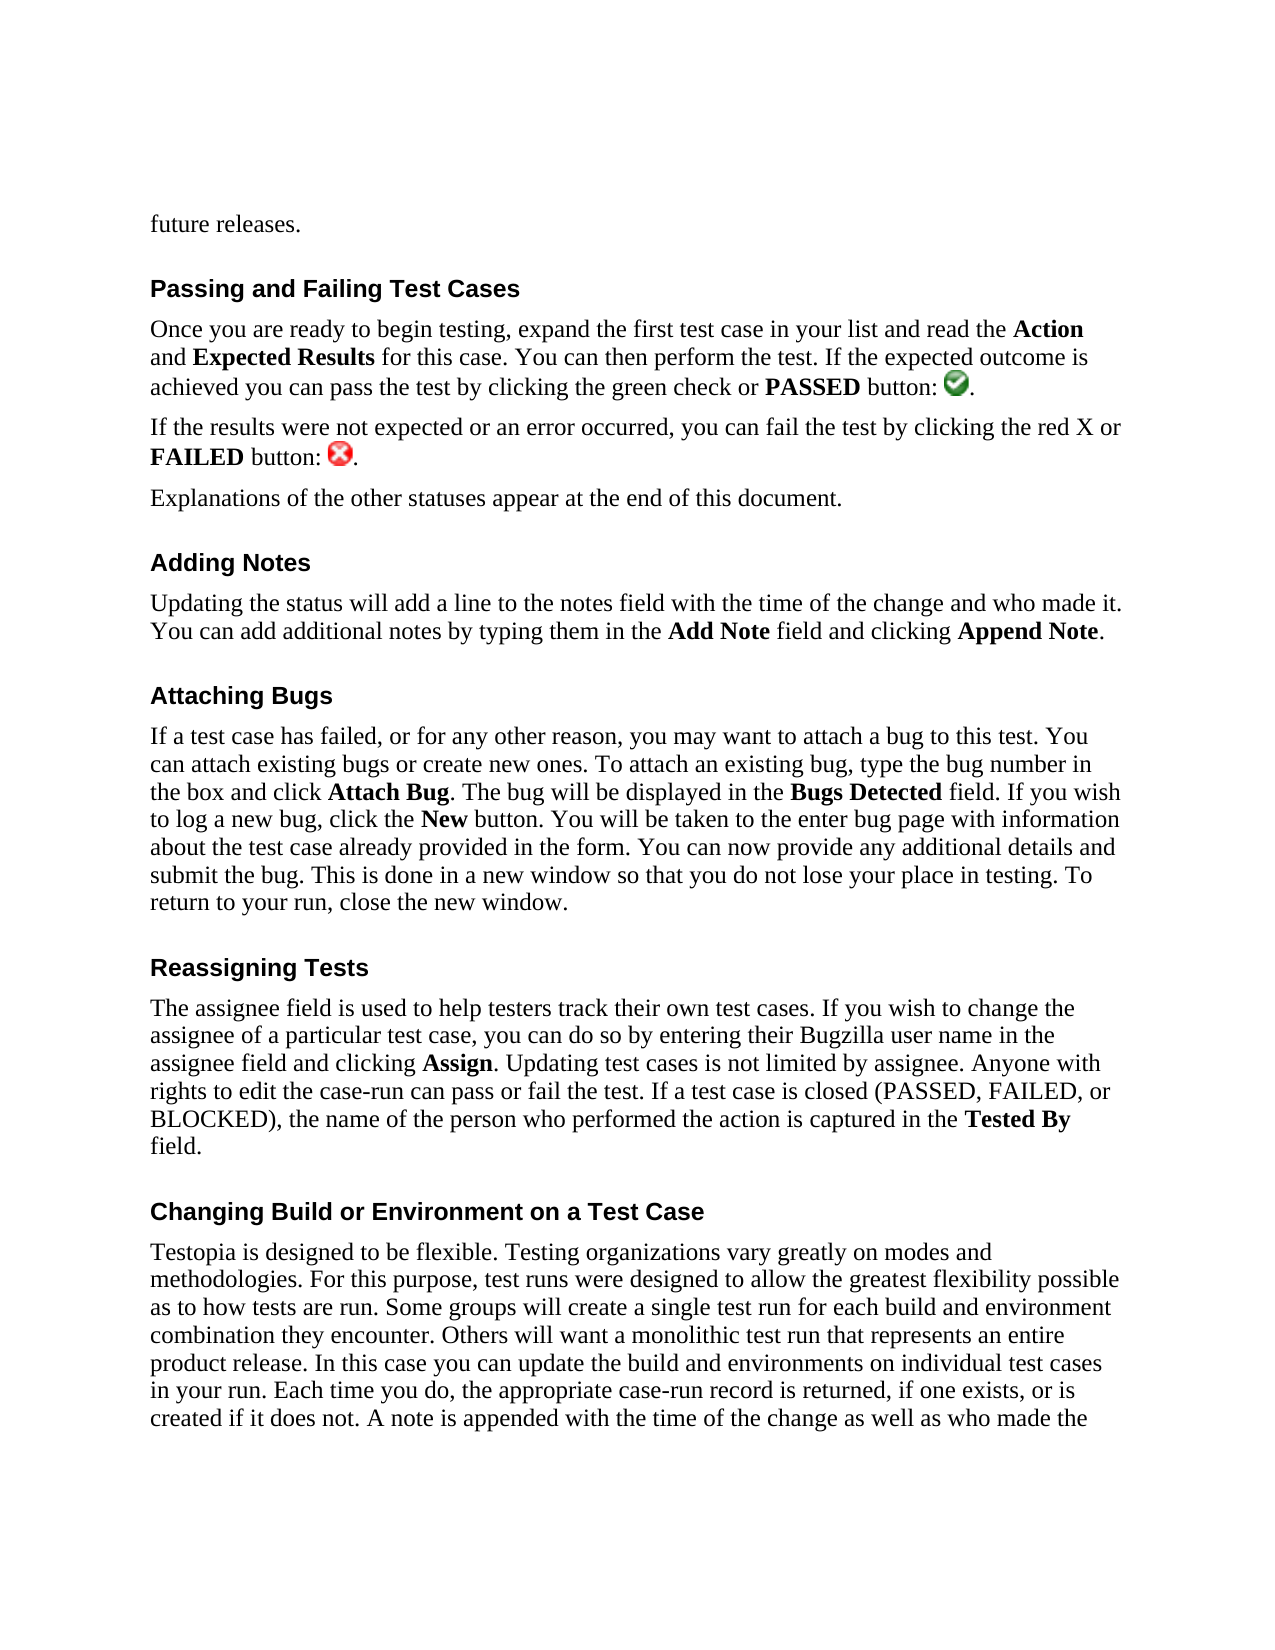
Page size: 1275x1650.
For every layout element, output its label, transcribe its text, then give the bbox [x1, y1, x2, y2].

picture [944, 370, 969, 396]
text Testopia is designed to be flexible. Testing organizations vary greatly on modes and methodologies. For this purpose, test runs were designed to allow the greatest flexibility possible as to how tests are run. Some groups will create a single test run for each build and environment combination they encounter. Others will want a monolithic test run that represents an entire product release. In this case you can update the build and environments on individual test cases in your run. Each time you do, the appropriate case-run record is returned, if one exists, or is created if it does not. A note is appended with the time of the change as well as who made the [150, 1238, 1125, 1432]
subtitle Reassigning Tests [150, 954, 1125, 981]
text If a test case has failed, or for any other reason, you may want to attach a bug to this test. You can attach existing bugs or create new ones. To attach an existing bug, type the bug number in the box and click Attach Bug. The bug will be displayed in the Bugs Detected field. If you wish to log a new bug, click the New button. You will be taken to the enter bug page with information about the test case already provided in the form. You can now provide any additional details and submit the bug. This is done in a new window so that you do not lose your place in testing. To return to your run, close the new window. [150, 722, 1125, 916]
text Updating the status will add a line to the notes field with the time of the change and who made it. You can add additional notes by typing them in the Add Note field and clicking Append Note. [150, 589, 1125, 644]
text future releases. [150, 210, 1125, 238]
text Once you are ready to begin testing, expand the first test case in your list and read the Action and Expected Results for this case. You can then perform the test. If the expected outcome is achieved you can pass the test by clicking the green check or PASSED button: . [150, 315, 1125, 401]
text The assignee field is used to help testers track their own test cases. If you wish to change the assignee of a particular test case, you can do so by entering their Bugzilla user name in the assignee field and clicking Assign. Updating test cases is not limited by assignee. Anyone with rights to edit the case-run can pass or fail the test. If a test case is closed (PASSED, FAILED, or BLOCKED), the name of the person who performed the action is captured in the Tested By field. [150, 994, 1125, 1160]
subtitle Passing and Failing Test Cases [150, 275, 1125, 303]
subtitle Changing Build or Environment on a Test Case [150, 1198, 1125, 1225]
subtitle Attaching Bugs [150, 682, 1125, 710]
subtitle Adding Notes [150, 549, 1125, 577]
text If the results were not expected or an error occurred, you can fail the test by clicking the red X or FAILED button: . [150, 413, 1125, 471]
text Explanations of the other statuses appear at the end of this document. [150, 484, 1125, 511]
picture [327, 441, 353, 466]
